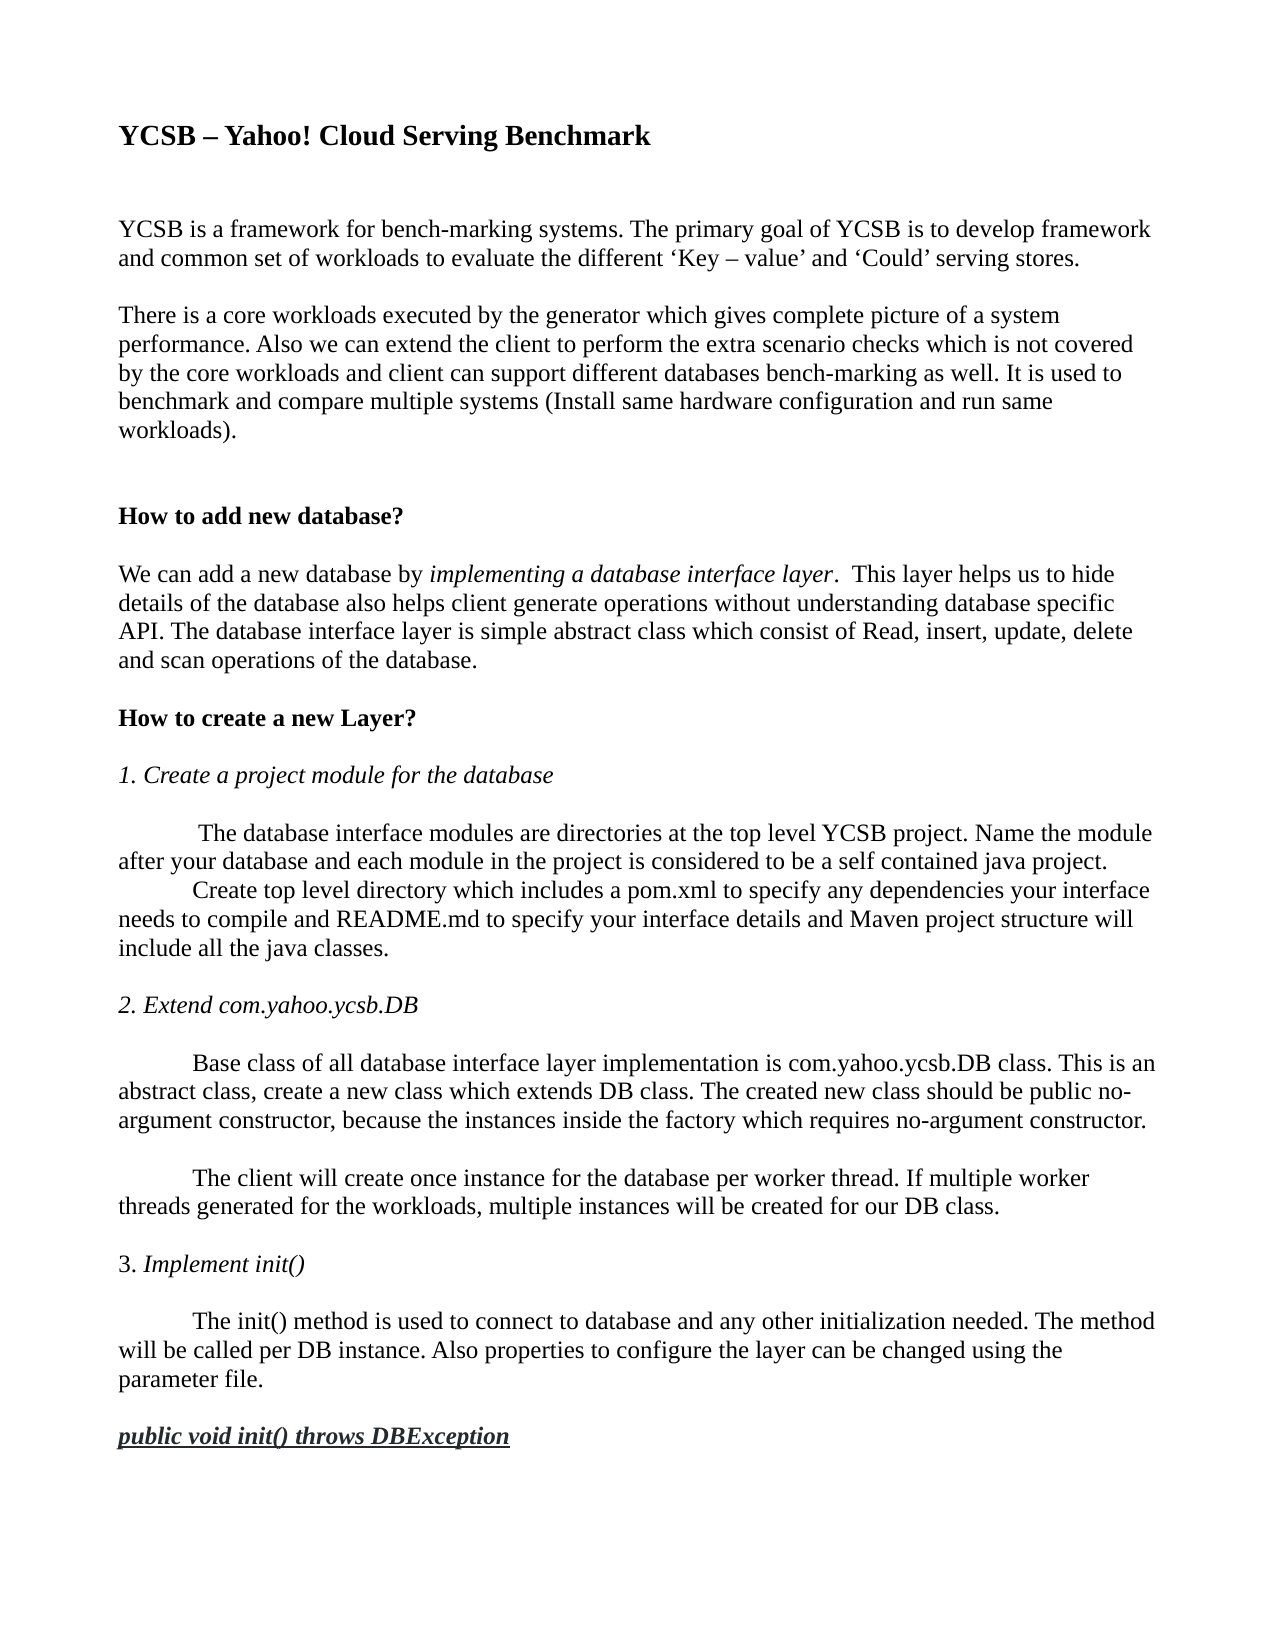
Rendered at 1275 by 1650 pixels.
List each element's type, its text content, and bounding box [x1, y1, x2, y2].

text 2. Extend com.yahoo.ycsb.DB [118, 990, 1157, 1019]
text There is a core workloads executed by the generator which gives complete picture of a system performance. Also we can extend the client to perform the extra scenario checks which is not covered by the core workloads and client can support different databases bench-marking as well. It is used to benchmark and compare multiple systems (Install same hardware configuration and run same workloads). [118, 300, 1157, 444]
text The database interface modules are directories at the top level YCSB project. Name the module after your database and each module in the project is considered to be a self contained java project. [118, 818, 1157, 875]
text 3. Implement init() [118, 1249, 1157, 1278]
text YCSB is a framework for bench-marking systems. The primary goal of YCSB is to develop framework and common set of workloads to evaluate the different ‘Key – value’ and ‘Could’ serving stores. [118, 214, 1157, 271]
text YCSB – Yahoo! Cloud Serving Benchmark [118, 118, 1157, 152]
text public void init() throws DBException [118, 1421, 1157, 1450]
text Create top level directory which includes a pom.xml to specify any dependencies your interface needs to compile and README.md to specify your interface details and Maven project structure will include all the java classes. [118, 875, 1157, 961]
text Base class of all database interface layer implementation is com.yahoo.ycsb.DB class. This is an abstract class, create a new class which extends DB class. The created new class should be public no-argument constructor, because the instances inside the factory which requires no-argument constructor. [118, 1048, 1157, 1134]
text The client will create once instance for the database per worker thread. If multiple worker threads generated for the workloads, multiple instances will be created for our DB class. [118, 1163, 1157, 1220]
text The init() method is used to connect to database and any other initialization needed. The method will be called per DB instance. Also properties to configure the layer can be changed using the parameter file. [118, 1306, 1157, 1393]
text How to create a new Layer? [118, 703, 1157, 731]
text 1. Create a project module for the database [118, 760, 1157, 789]
text We can add a new database by implementing a database interface layer. This layer helps us to hide details of the database also helps client generate operations without understanding database specific API. The database interface layer is simple abstract class which consist of Read, insert, update, delete and scan operations of the database. [118, 559, 1157, 674]
text How to add new database? [118, 501, 1157, 530]
